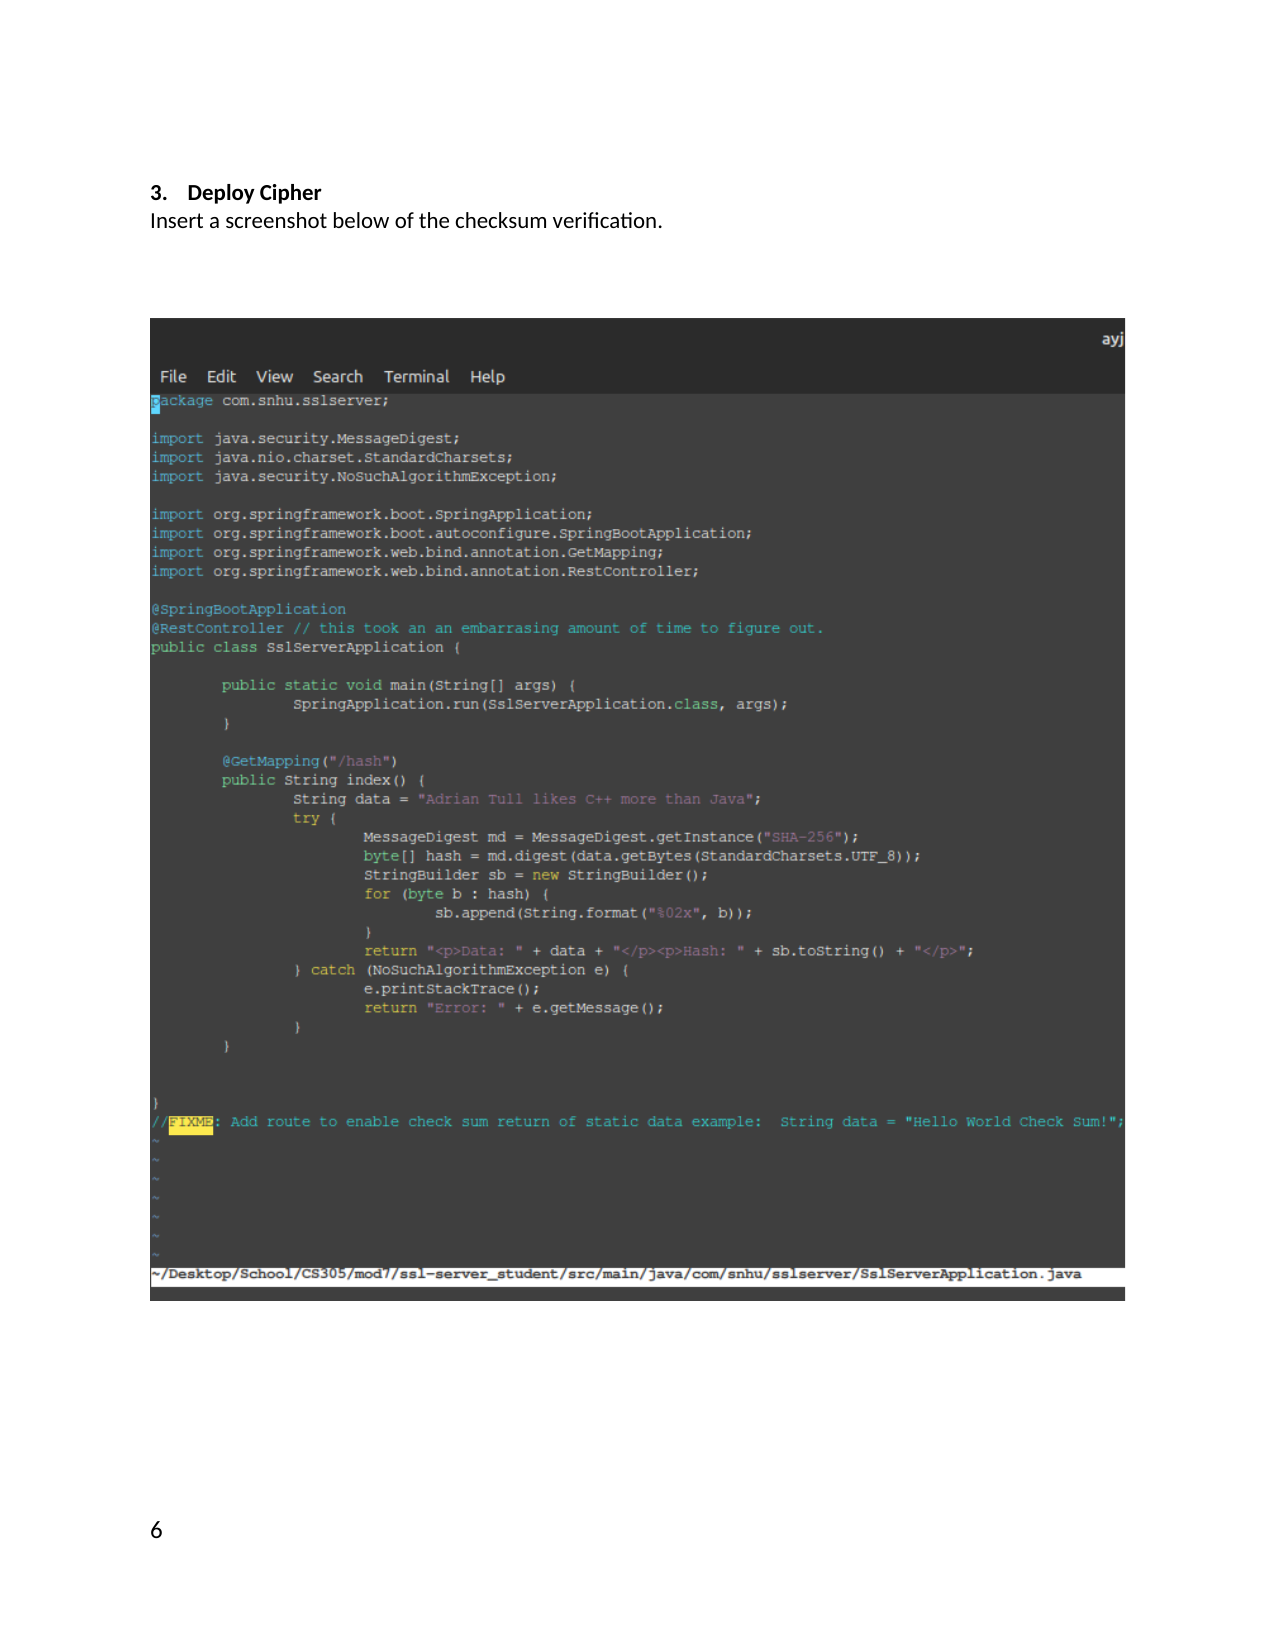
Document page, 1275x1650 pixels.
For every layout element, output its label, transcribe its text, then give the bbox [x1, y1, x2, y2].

text Insert a screenshot below of the checksum verification. [150, 206, 1125, 234]
subtitle Deploy Cipher [150, 178, 1125, 206]
picture [150, 318, 1125, 1301]
